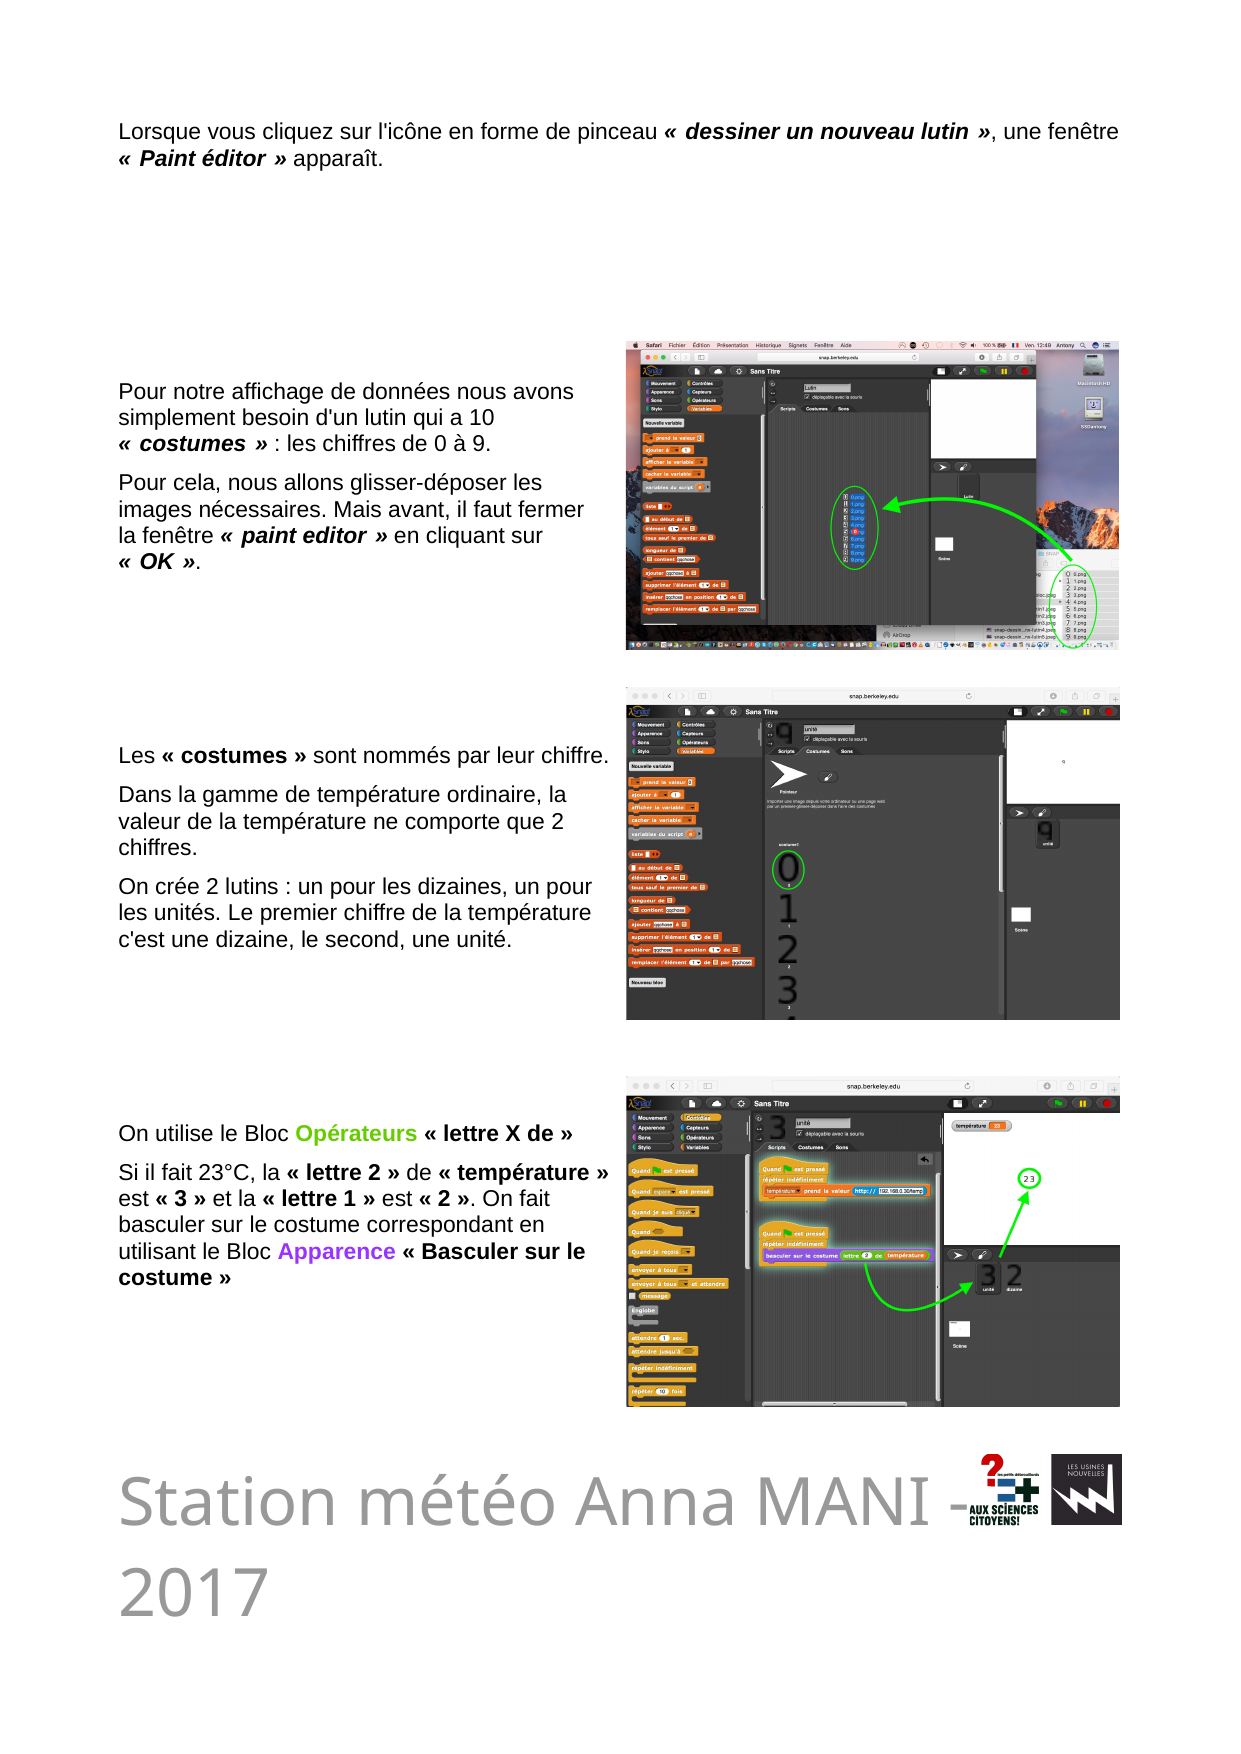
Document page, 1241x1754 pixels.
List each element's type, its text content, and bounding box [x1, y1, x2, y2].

picture [625, 341, 1119, 650]
picture [969, 1454, 1039, 1526]
picture [1051, 1454, 1122, 1525]
picture [626, 1076, 1120, 1407]
text Lorsque vous cliquez sur l'icône en forme de pinceau « dessiner un nouveau lutin », une fenêtre « Paint éditor » apparaît. [118, 118, 1122, 171]
text On utilise le Bloc Opérateurs « lettre X de » [118, 1120, 626, 1146]
picture [626, 687, 1120, 1020]
text Les « costumes » sont nommés par leur chiffre. [118, 742, 626, 769]
text Pour cela, nous allons glisser-déposer les images nécessaires. Mais avant, il faut fermer la fenêtre « paint editor » en cliquant sur « OK ». [118, 469, 625, 574]
text On crée 2 lutins : un pour les dizaines, un pour les unités. Le premier chiffre de la température c'est une dizaine, le second, une unité. [118, 873, 626, 952]
text Pour notre affichage de données nous avons simplement besoin d'un lutin qui a 10 « costumes » : les chiffres de 0 à 9. [118, 378, 625, 457]
text Si il fait 23°C, la « lettre 2 » de « température » est « 3 » et la « lettre 1 » est « 2 ». On fait basculer sur le costume correspondant en utilisant le Bloc Apparence « Basculer sur le costume » [118, 1159, 626, 1291]
text Dans la gamme de température ordinaire, la valeur de la température ne comporte que 2 chiffres. [118, 781, 626, 860]
